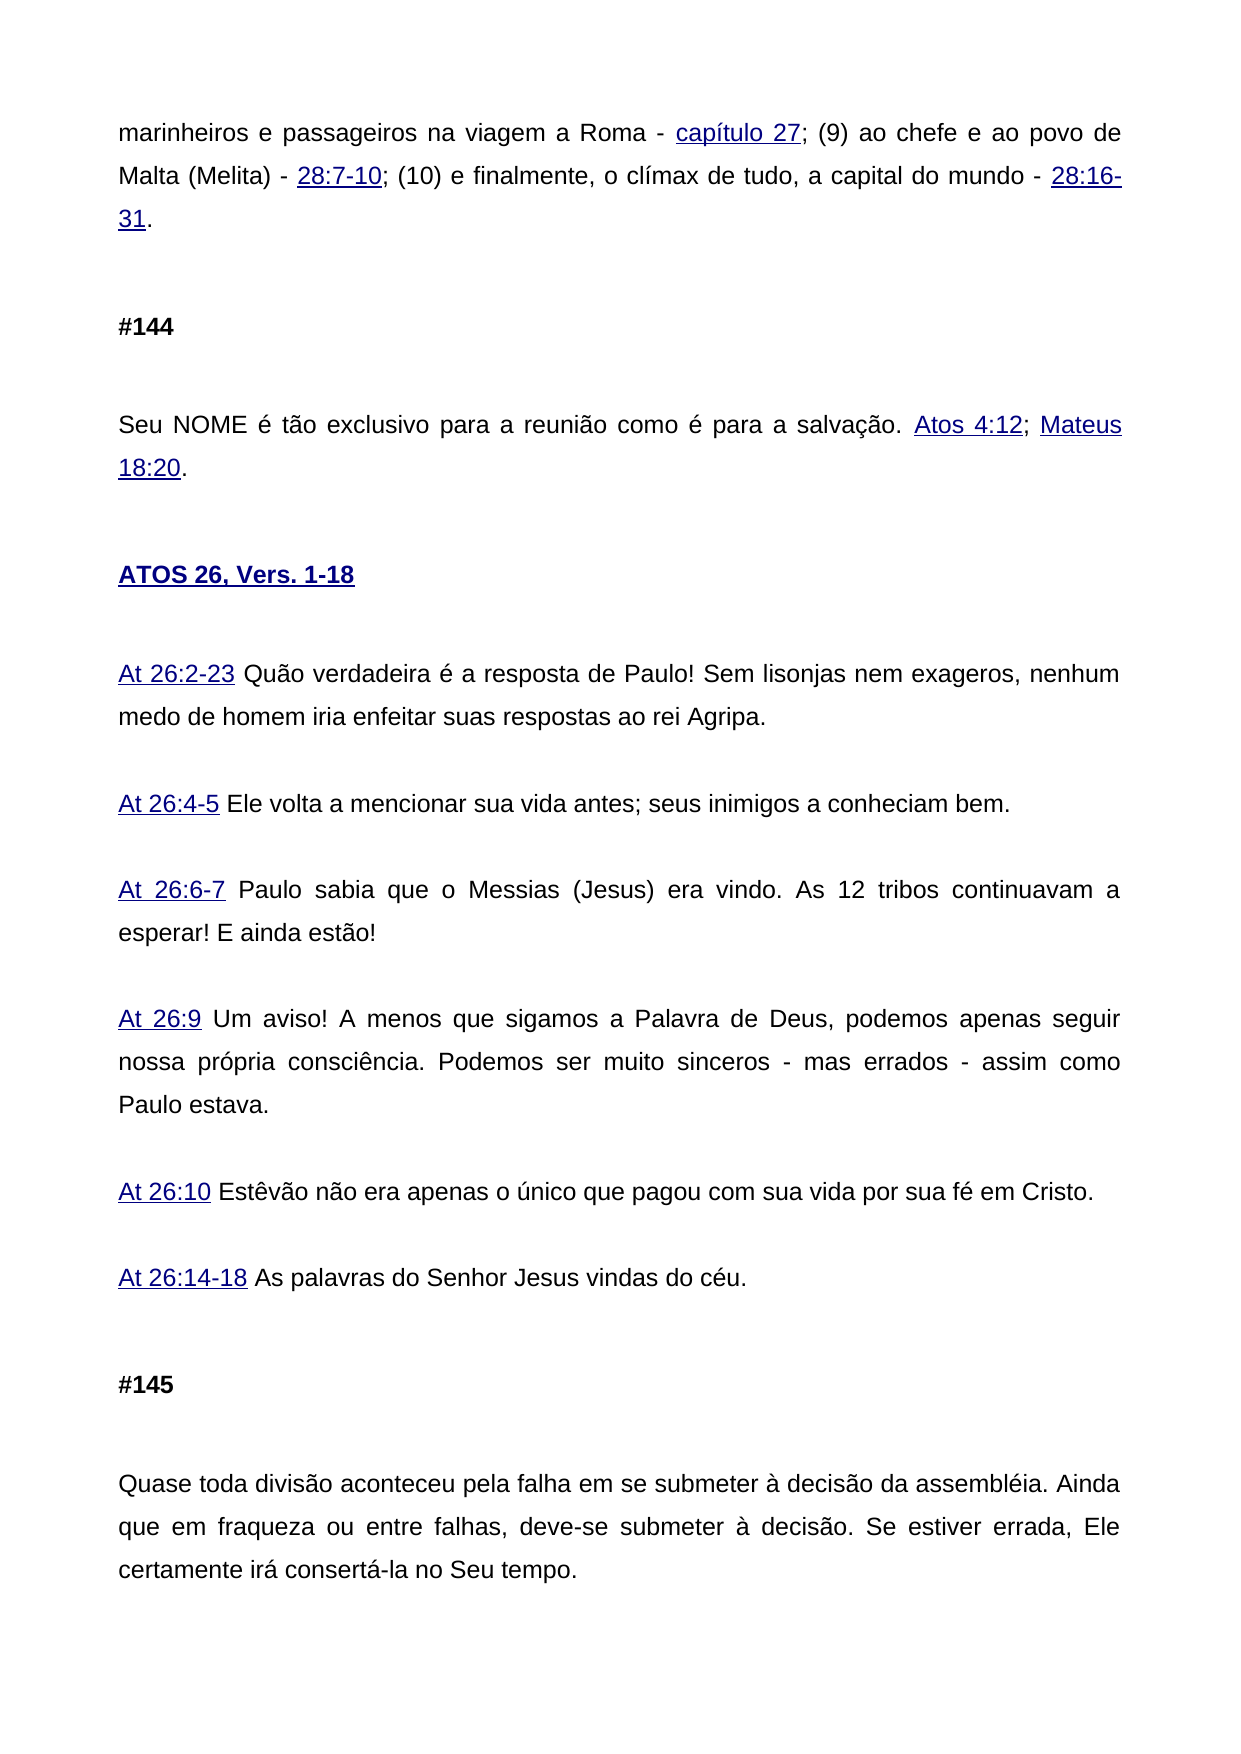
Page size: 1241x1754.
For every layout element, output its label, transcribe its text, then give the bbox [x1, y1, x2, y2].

subtitle ATOS 26, Vers. 1-18 [118, 560, 1122, 589]
text marinheiros e passageiros na viagem a Roma - capítulo 27; (9) ao chefe e ao povo de Malta (Melita) - 28:7-10; (10) e finalmente, o clímax de tudo, a capital do mundo - 28:16-31. [118, 118, 1122, 233]
text At 26:10 Estêvão não era apenas o único que pagou com sua vida por sua fé em Cristo. [118, 1177, 1122, 1205]
text Seu NOME é tão exclusivo para a reunião como é para a salvação. Atos 4:12; Mateus 18:20. [118, 410, 1122, 482]
text At 26:4-5 Ele volta a mencionar sua vida antes; seus inimigos a conheciam bem. [118, 788, 1122, 817]
text At 26:2-23 Quão verdadeira é a resposta de Paulo! Sem lisonjas nem exageros, nenhum medo de homem iria enfeitar suas respostas ao rei Agripa. [118, 659, 1122, 731]
text Quase toda divisão aconteceu pela falha em se submeter à decisão da assembléia. Ainda que em fraqueza ou entre falhas, deve-se submeter à decisão. Se estiver errada, Ele certamente irá consertá-la no Seu tempo. [118, 1469, 1122, 1584]
subtitle #144 [118, 311, 1122, 340]
subtitle #145 [118, 1370, 1122, 1399]
text At 26:14-18 As palavras do Senhor Jesus vindas do céu. [118, 1263, 1122, 1292]
text At 26:9 Um aviso! A menos que sigamos a Palavra de Deus, podemos apenas seguir nossa própria consciência. Podemos ser muito sinceros - mas errados - assim como Paulo estava. [118, 1004, 1122, 1119]
text At 26:6-7 Paulo sabia que o Messias (Jesus) era vindo. As 12 tribos continuavam a esperar! E ainda estão! [118, 875, 1122, 947]
